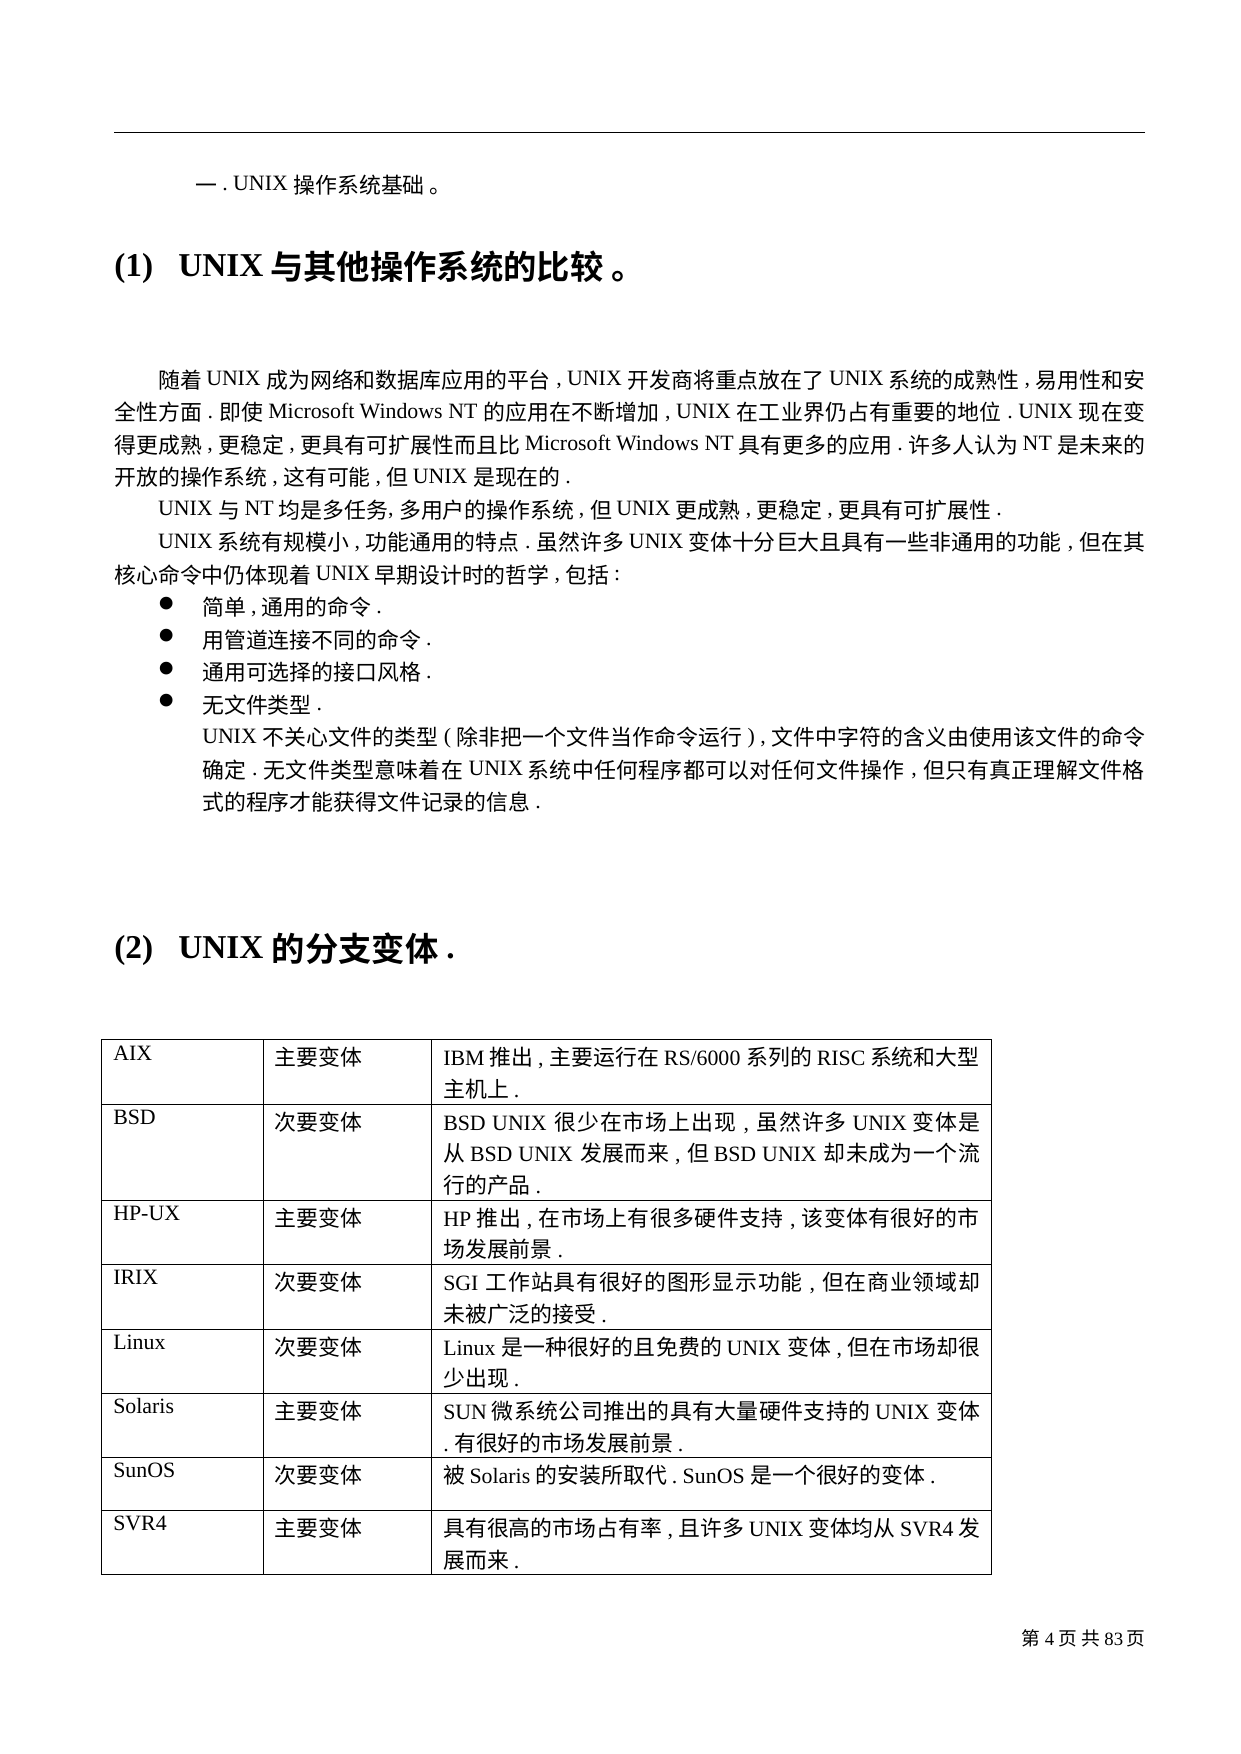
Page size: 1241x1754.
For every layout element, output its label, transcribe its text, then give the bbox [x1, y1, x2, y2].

table_cell SunOS [102, 1458, 263, 1510]
list 用管道连接不同的命令 . [158, 617, 1145, 649]
table_cell 具有很高的市场占有率 , 且许多UNIX变体均从SVR4发展而来 . [432, 1511, 991, 1574]
table_header 主要变体 [264, 1040, 431, 1104]
text 一 . UNIX 操作系统基础 。 [195, 162, 1145, 194]
table_cell HP-UX [102, 1201, 263, 1264]
text UNIX 不关心文件的类型 ( 除非把一个文件当作命令运行 ) , 文件中字符的含义由使用该文件的命令确定 . 无文件类型意味着在UNIX系统中任何程序都可以对任何文件操作 , 但只有真正理解文件格式的程序才能获得文件记录的信息 . [202, 714, 1145, 812]
table_cell 次要变体 [264, 1105, 431, 1200]
table_cell BSD UNIX 很少在市场上出现 , 虽然许多UNIX变体是从BSD UNIX 发展而来 , 但BSD UNIX 却未成为一个流行的产品 . [432, 1105, 991, 1200]
table_cell Solaris [102, 1394, 263, 1457]
list 简单 , 通用的命令 . [158, 584, 1145, 617]
table_cell BSD [102, 1105, 263, 1200]
table_cell 次要变体 [264, 1265, 431, 1328]
text 随着UNIX 成为网络和数据库应用的平台 , UNIX 开发商将重点放在了UNIX系统的成熟性 , 易用性和安全性方面 . 即使 Microsoft Windows NT 的应用在不断增加 , UNIX 在工业界仍占有重要的地位 . UNIX 现在变得更成熟 , 更稳定 , 更具有可扩展性而且比Microsoft Windows NT具有更多的应用 . 许多人认为NT 是未来的开放的操作系统 , 这有可能 , 但UNIX 是现在的 . [114, 357, 1145, 487]
list 通用可选择的接口风格 . [158, 649, 1145, 682]
table_cell Linux [102, 1330, 263, 1393]
table_cell IRIX [102, 1265, 263, 1328]
subtitle UNIX 的分支变体 . [114, 909, 1145, 974]
list 无文件类型 . [158, 682, 1145, 714]
subtitle UNIX与其他操作系统的比较 。 [114, 227, 1145, 292]
table_cell 主要变体 [264, 1511, 431, 1574]
table_header AIX [102, 1040, 263, 1104]
table_cell Linux 是一种很好的且免费的UNIX 变体 , 但在市场却很少出现 . [432, 1330, 991, 1393]
table_cell SVR4 [102, 1511, 263, 1574]
table_cell SUN微系统公司推出的具有大量硬件支持的UNIX 变体 . 有很好的市场发展前景 . [432, 1394, 991, 1457]
table_cell 被Solaris 的安装所取代 . SunOS 是一个很好的变体 . [432, 1458, 991, 1510]
table_cell HP 推出 , 在市场上有很多硬件支持 , 该变体有很好的市场发展前景 . [432, 1201, 991, 1264]
table_cell SGI 工作站具有很好的图形显示功能 , 但在商业领域却未被广泛的接受 . [432, 1265, 991, 1328]
table_cell 主要变体 [264, 1201, 431, 1264]
text UNIX 与NT 均是多任务, 多用户的操作系统 , 但UNIX更成熟 , 更稳定 , 更具有可扩展性 . [114, 487, 1145, 519]
table_cell 次要变体 [264, 1330, 431, 1393]
table_cell 主要变体 [264, 1394, 431, 1457]
table_cell 次要变体 [264, 1458, 431, 1510]
text UNIX系统有规模小 , 功能通用的特点 . 虽然许多UNIX变体十分巨大且具有一些非通用的功能 , 但在其核心命令中仍体现着UNIX早期设计时的哲学 , 包括 : [114, 519, 1145, 584]
table_header IBM推出 , 主要运行在RS/6000 系列的RISC系统和大型主机上 . [432, 1040, 991, 1104]
